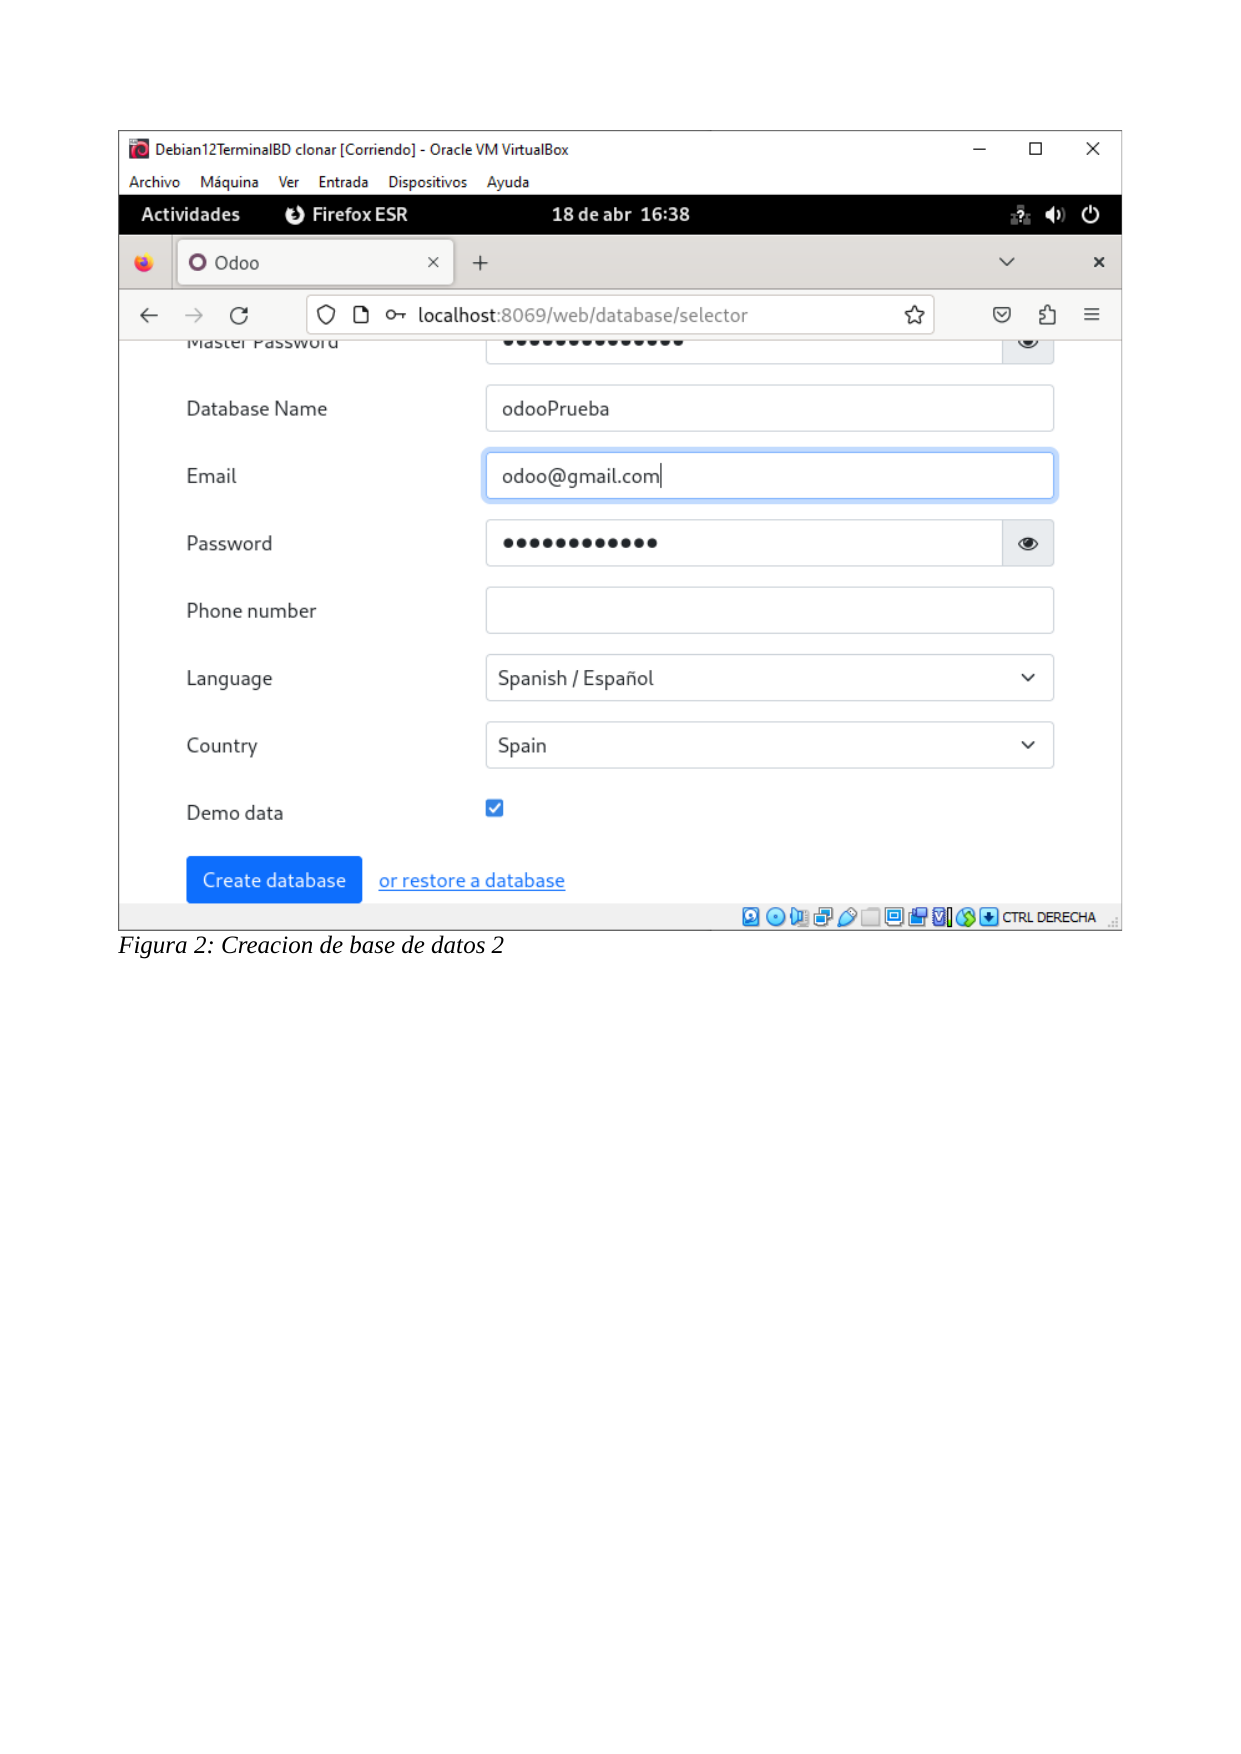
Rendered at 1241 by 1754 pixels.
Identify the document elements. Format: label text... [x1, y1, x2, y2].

text Figura 2: Creacion de base de datos 2 [118, 931, 1122, 959]
picture [118, 130, 1123, 931]
